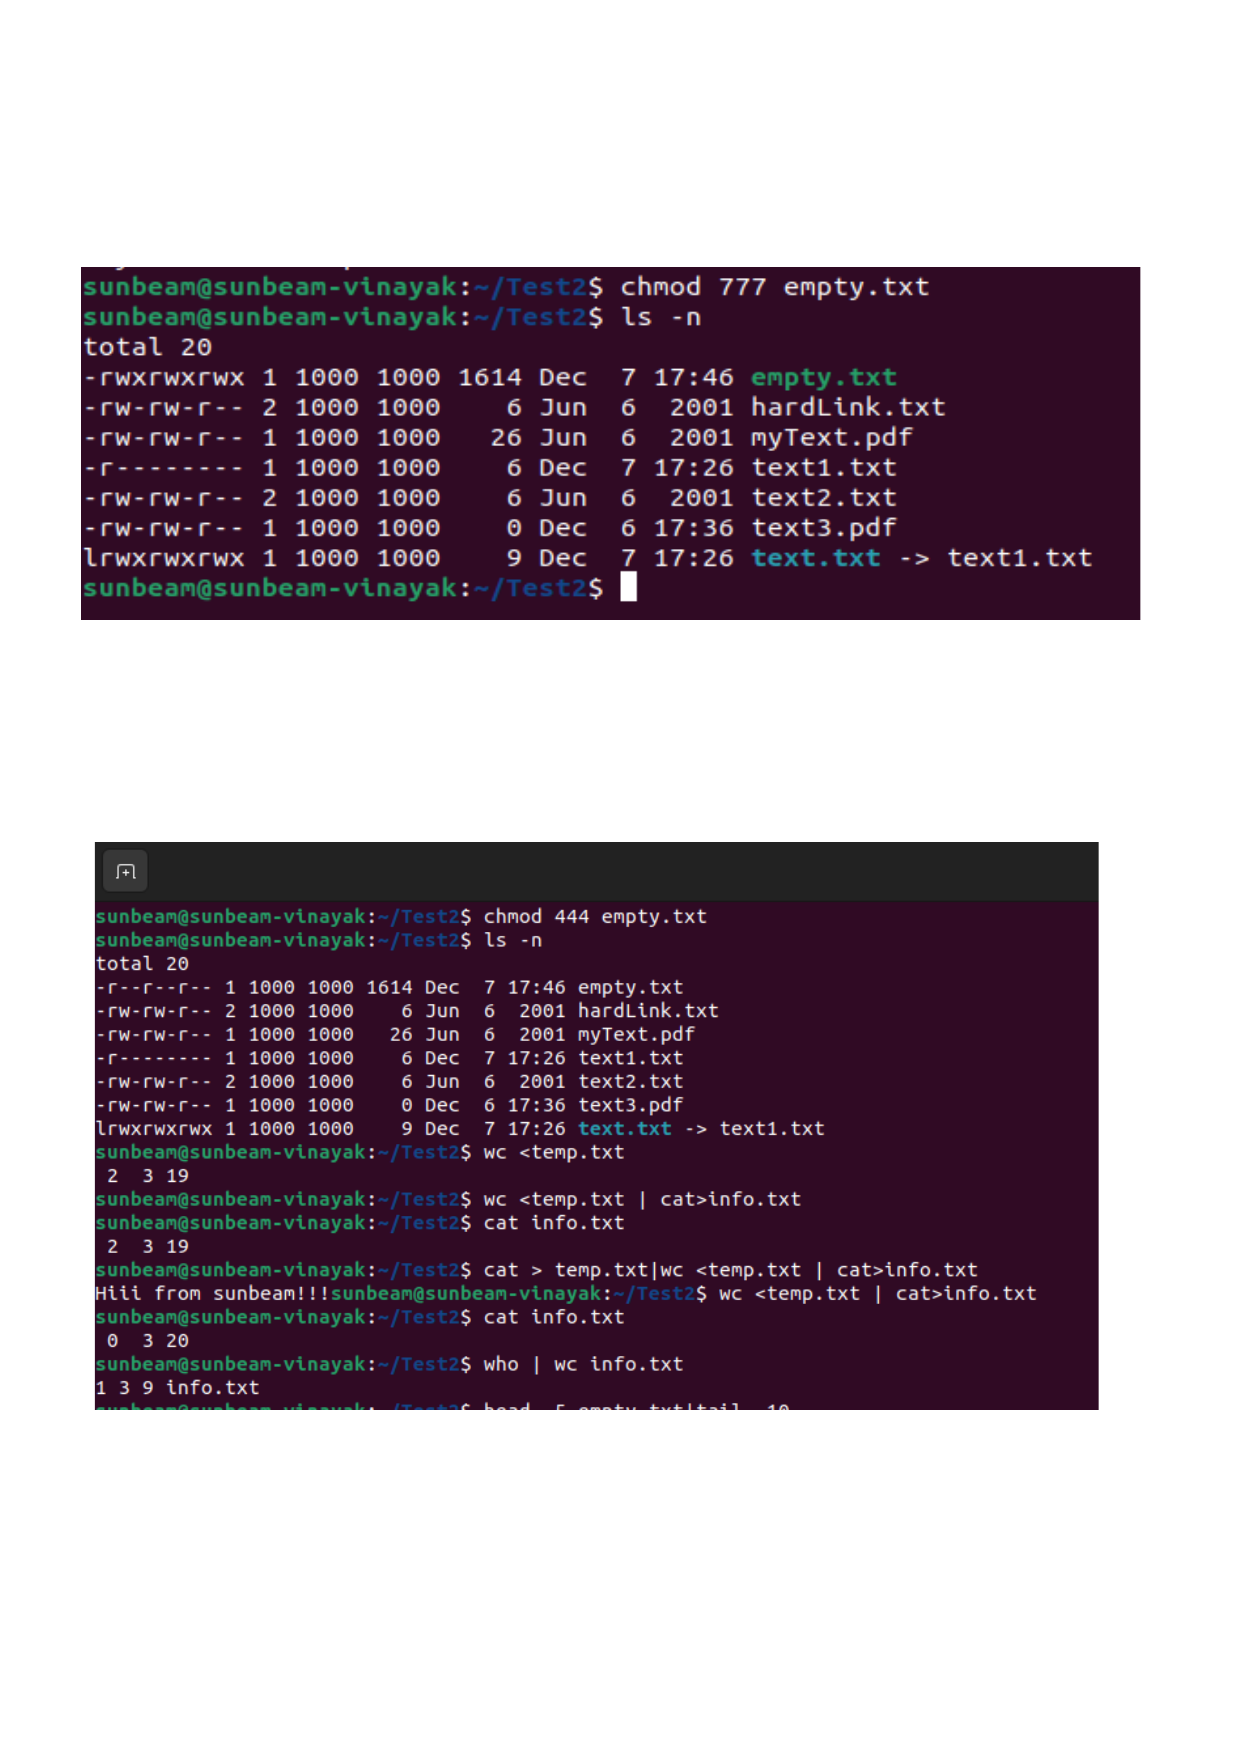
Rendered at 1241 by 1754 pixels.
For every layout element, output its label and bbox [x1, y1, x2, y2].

picture [81, 267, 1141, 620]
picture [94, 842, 1099, 1410]
